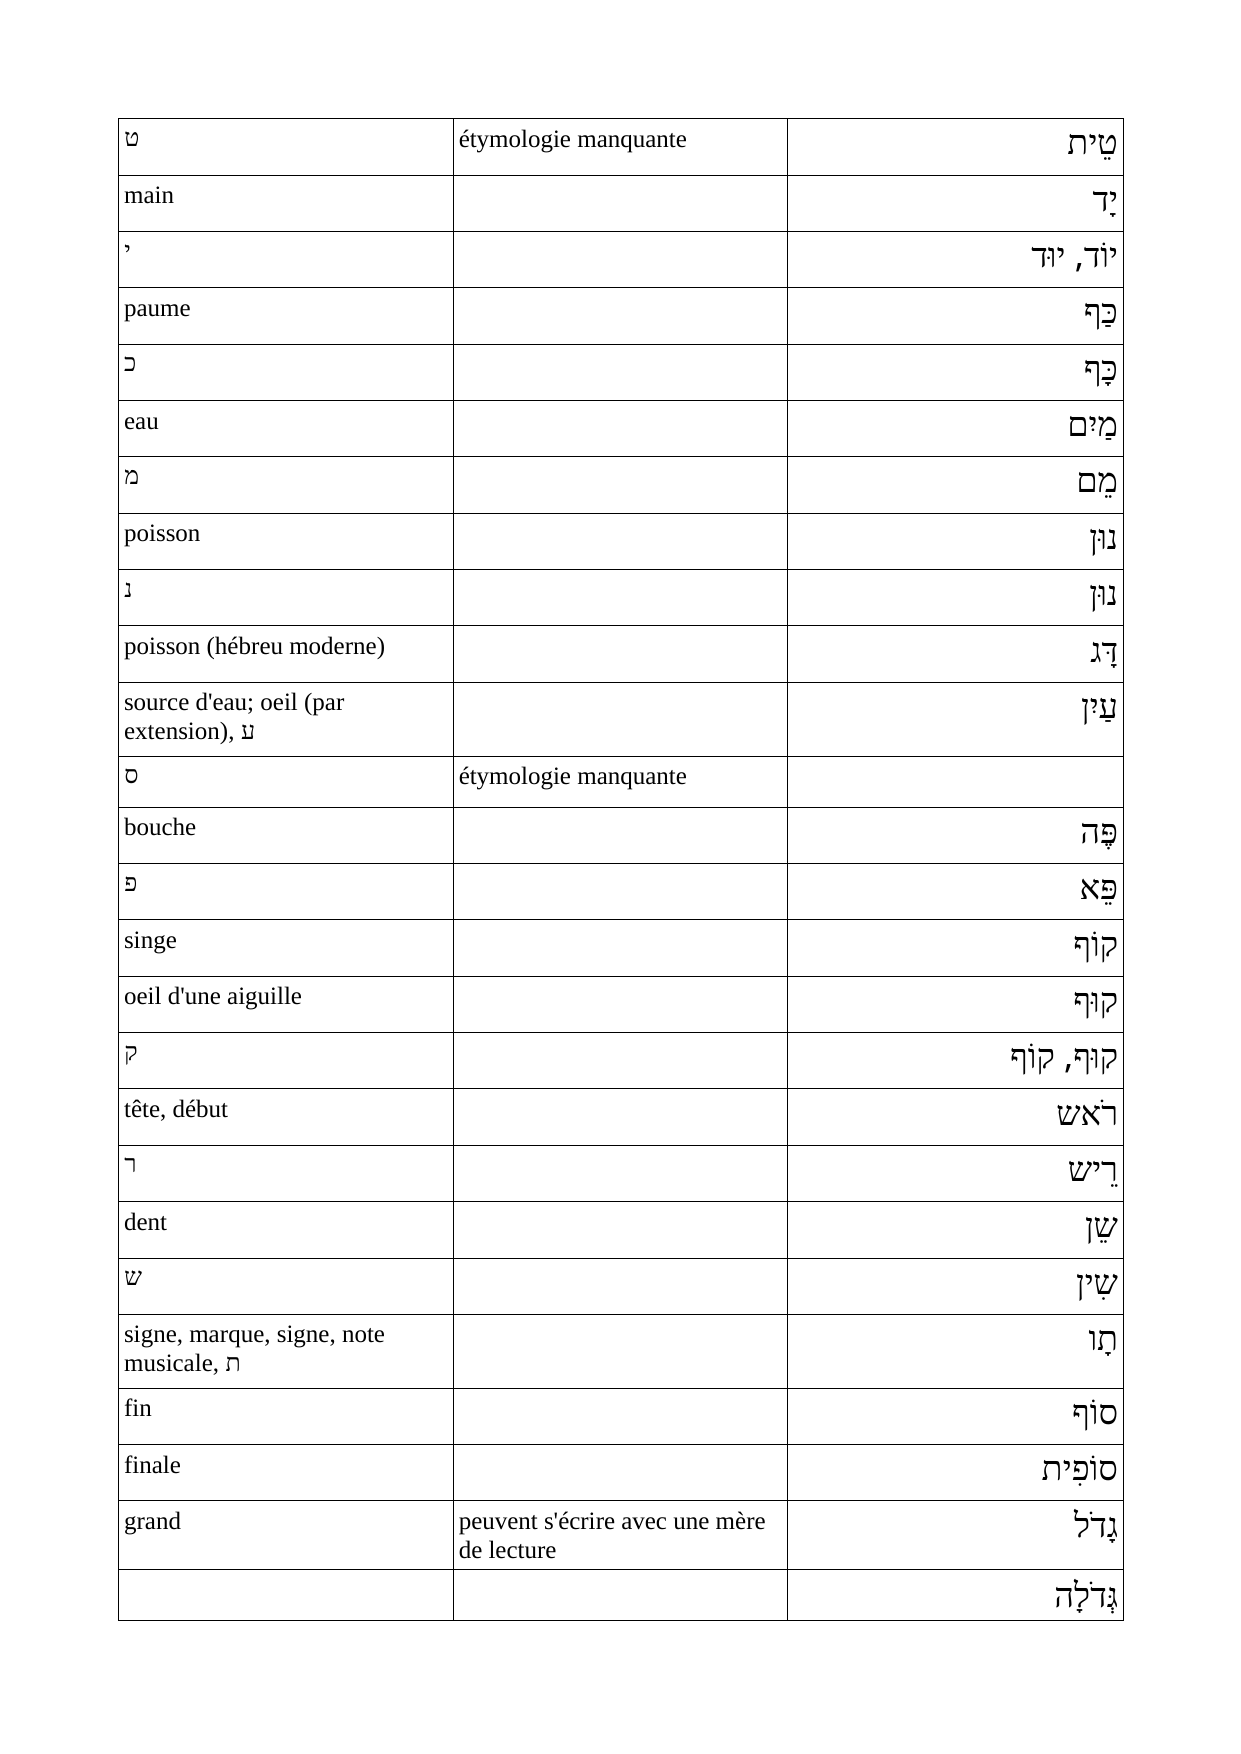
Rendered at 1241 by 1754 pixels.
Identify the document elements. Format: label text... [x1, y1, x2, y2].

table_cell סוֹפִית [788, 1445, 1123, 1500]
table_cell fin [119, 1389, 453, 1444]
table_cell [454, 1033, 787, 1088]
table_cell י [119, 232, 453, 287]
table_cell [454, 977, 787, 1032]
table_cell [454, 1389, 787, 1444]
table_cell יוֹד, יוּד [788, 232, 1123, 287]
table_cell קוּף, קוֹף [788, 1033, 1123, 1088]
table_cell [454, 457, 787, 513]
table_cell [454, 232, 787, 287]
table_cell poisson [119, 514, 453, 569]
table_cell eau [119, 401, 453, 456]
table_cell [454, 570, 787, 625]
table_cell [454, 1259, 787, 1314]
table_cell [454, 683, 787, 756]
table_cell [454, 1315, 787, 1388]
table_cell [454, 1445, 787, 1500]
table_cell oeil d'une aiguille [119, 977, 453, 1032]
table_cell יָד [788, 176, 1123, 231]
table_cell כָּף [788, 345, 1123, 400]
table_cell מ [119, 457, 453, 513]
table_cell כַּף [788, 288, 1123, 343]
table_cell [454, 401, 787, 456]
table_cell קוּף [788, 977, 1123, 1032]
table_cell דָּג [788, 626, 1123, 682]
table_cell פֵּא [788, 864, 1123, 919]
table_cell נוּן [788, 570, 1123, 625]
table_cell מֵם [788, 457, 1123, 513]
table_cell main [119, 176, 453, 231]
table_cell signe, marque, signe, note musicale, ת [119, 1315, 453, 1388]
table_cell שִין [788, 1259, 1123, 1314]
table_cell [454, 1089, 787, 1145]
table_cell [454, 288, 787, 343]
table_cell מַיִם [788, 401, 1123, 456]
table_cell ט [119, 119, 453, 174]
table_cell source d'eau; oeil (par extension), ע [119, 683, 453, 756]
table_cell שֵן [788, 1202, 1123, 1257]
table_cell גְּדֹלָה [788, 1570, 1123, 1620]
table_cell [454, 514, 787, 569]
table_cell טֵית [788, 119, 1123, 174]
table_cell ש [119, 1259, 453, 1314]
table_cell נ [119, 570, 453, 625]
table_cell סוֹף [788, 1389, 1123, 1444]
table_cell [454, 1202, 787, 1257]
table_cell [454, 920, 787, 976]
table_cell peuvent s'écrire avec une mère de lecture [454, 1501, 787, 1569]
table_cell פ [119, 864, 453, 919]
table_cell גָדֹל [788, 1501, 1123, 1569]
table_cell [454, 808, 787, 863]
table_cell dent [119, 1202, 453, 1257]
table_cell paume [119, 288, 453, 343]
table_cell קוֹף [788, 920, 1123, 976]
table_cell [454, 1570, 787, 1620]
table_cell [454, 626, 787, 682]
table_cell תָו [788, 1315, 1123, 1388]
table_cell [454, 864, 787, 919]
table_cell ס [119, 757, 453, 807]
table_cell [788, 757, 1123, 807]
table_cell singe [119, 920, 453, 976]
table_cell tête, début [119, 1089, 453, 1145]
table_cell bouche [119, 808, 453, 863]
table_cell רֵיש [788, 1146, 1123, 1201]
table_cell étymologie manquante [454, 757, 787, 807]
table_cell ק [119, 1033, 453, 1088]
table_cell ר [119, 1146, 453, 1201]
table_cell פֶּה [788, 808, 1123, 863]
table_cell poisson (hébreu moderne) [119, 626, 453, 682]
table_cell grand [119, 1501, 453, 1569]
table_cell [454, 176, 787, 231]
table_cell [119, 1570, 453, 1620]
table_cell étymologie manquante [454, 119, 787, 174]
table_cell [454, 345, 787, 400]
table_cell [454, 1146, 787, 1201]
table_cell עַיִן [788, 683, 1123, 756]
table_cell finale [119, 1445, 453, 1500]
table_cell רֹאש [788, 1089, 1123, 1145]
table_cell כ [119, 345, 453, 400]
table_cell נוּן [788, 514, 1123, 569]
